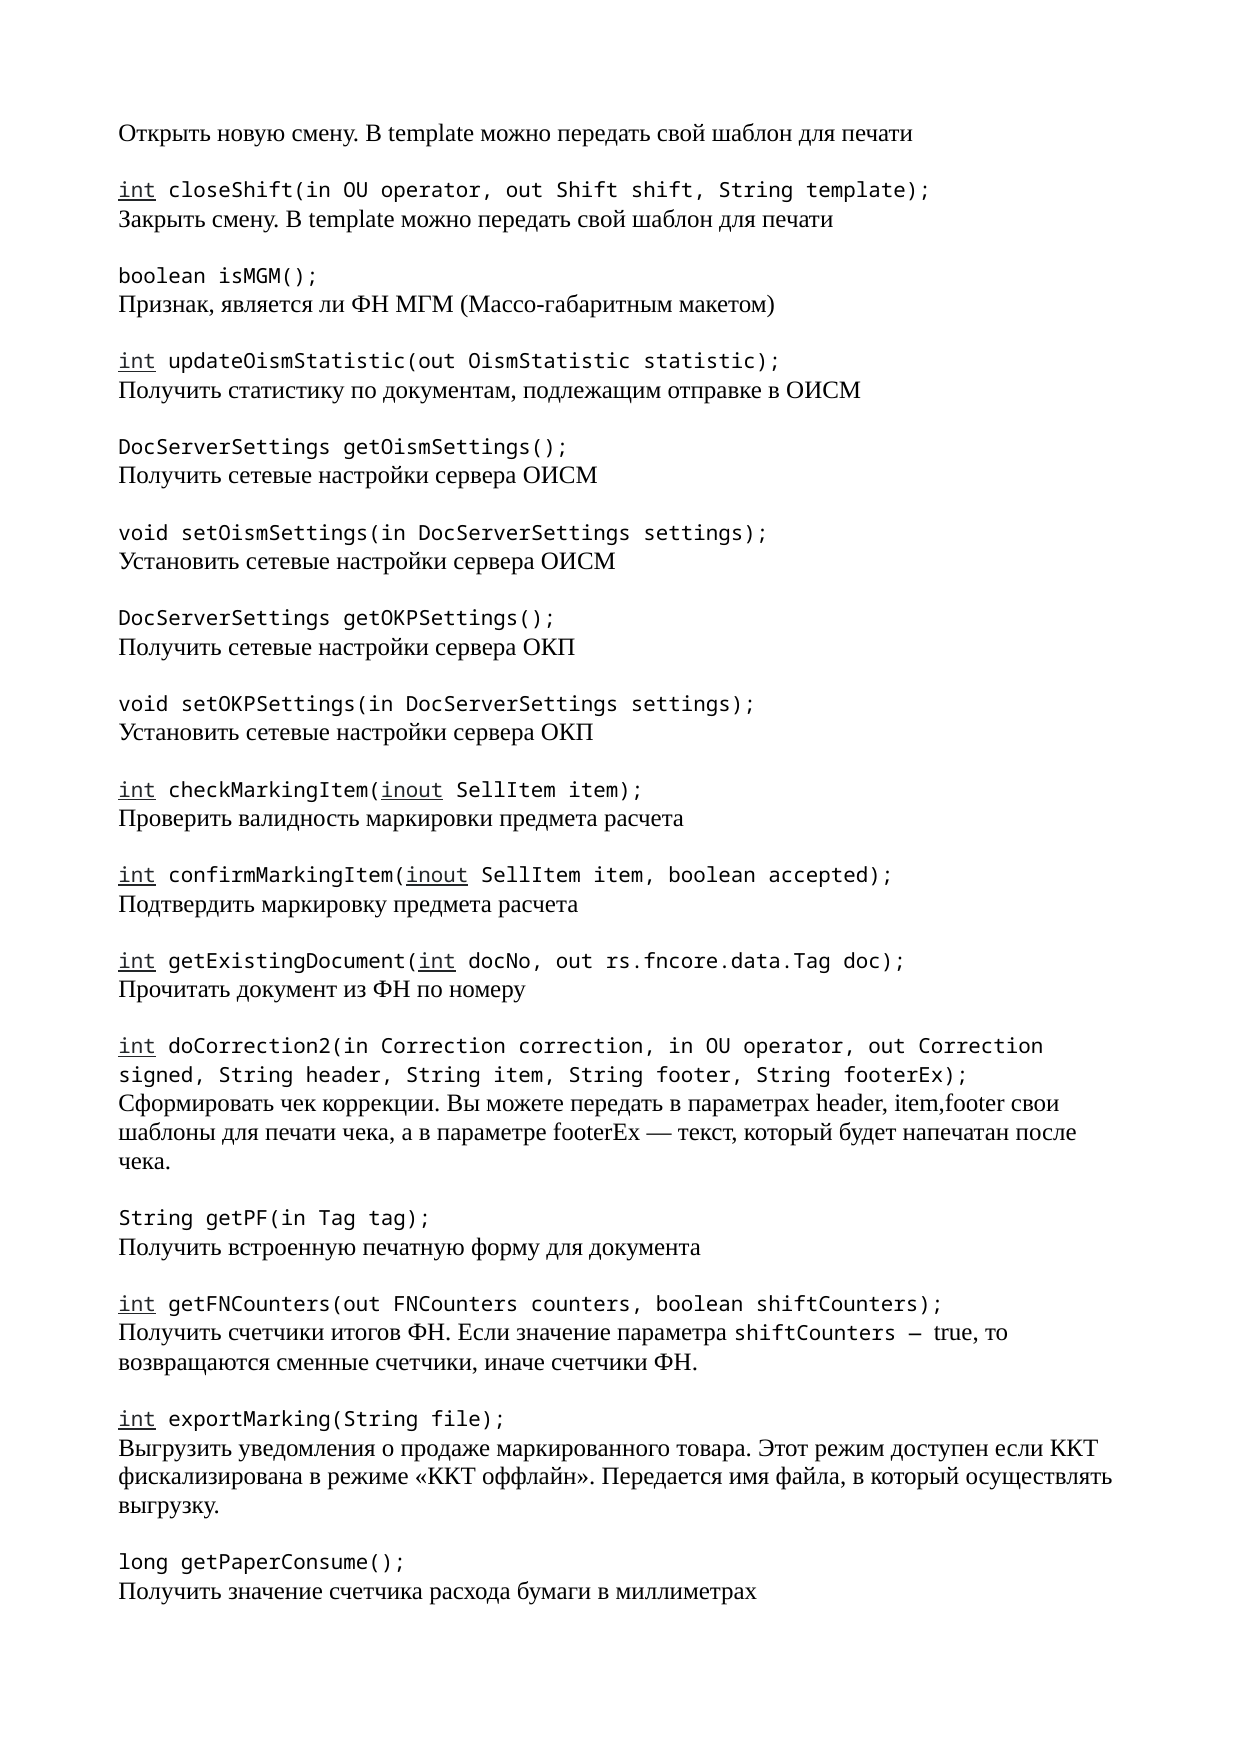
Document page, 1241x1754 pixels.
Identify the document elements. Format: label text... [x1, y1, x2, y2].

text Прочитать документ из ФН по номеру [118, 974, 1122, 1003]
text Признак, является ли ФН МГМ (Массо-габаритным макетом) [118, 289, 1122, 318]
text Закрыть смену. В template можно передать свой шаблон для печати [118, 204, 1122, 232]
text int getFNCounters(out FNCounters counters, boolean shiftCounters); [118, 1289, 1122, 1317]
text int confirmMarkingItem(inout SellItem item, boolean accepted); [118, 860, 1122, 889]
text Выгрузить уведомления о продаже маркированного товара. Этот режим доступен если ККТ фискализирована в режиме «ККТ оффлайн». Передается имя файла, в который осуществлять выгрузку. [118, 1433, 1122, 1519]
text DocServerSettings getOismSettings(); [118, 432, 1122, 461]
text Открыть новую смену. В template можно передать свой шаблон для печати [118, 118, 1122, 147]
text Проверить валидность маркировки предмета расчета [118, 803, 1122, 832]
text String getPF(in Tag tag); [118, 1203, 1122, 1232]
text Установить сетевые настройки сервера ОИСМ [118, 546, 1122, 575]
text boolean isMGM(); [118, 261, 1122, 289]
text int updateOismStatistic(out OismStatistic statistic); [118, 347, 1122, 375]
text Получить значение счетчика расхода бумаги в миллиметрах [118, 1576, 1122, 1604]
text Сформировать чек коррекции. Вы можете передать в параметрах header, item,footer свои шаблоны для печати чека, а в параметре footerEx — текст, который будет напечатан после чека. [118, 1088, 1122, 1175]
text void setOismSettings(in DocServerSettings settings); [118, 518, 1122, 546]
text int checkMarkingItem(inout SellItem item); [118, 775, 1122, 803]
text Получить сетевые настройки сервера ОКП [118, 632, 1122, 661]
text Установить сетевые настройки сервера ОКП [118, 717, 1122, 746]
text int getExistingDocument(int docNo, out rs.fncore.data.Tag doc); [118, 946, 1122, 974]
text int closeShift(in OU operator, out Shift shift, String template); [118, 175, 1122, 204]
text Получить статистику по документам, подлежащим отправке в ОИСМ [118, 375, 1122, 404]
text DocServerSettings getOKPSettings(); [118, 603, 1122, 632]
text long getPaperConsume(); [118, 1547, 1122, 1576]
text void setOKPSettings(in DocServerSettings settings); [118, 689, 1122, 717]
text Получить сетевые настройки сервера ОИСМ [118, 461, 1122, 489]
text int doCorrection2(in Correction correction, in OU operator, out Correction signed, String header, String item, String footer, String footerEx); [118, 1032, 1122, 1088]
text Подтвердить маркировку предмета расчета [118, 889, 1122, 917]
text int exportMarking(String file); [118, 1404, 1122, 1433]
text Получить встроенную печатную форму для документа [118, 1232, 1122, 1260]
text Получить счетчики итогов ФН. Если значение параметра shiftCounters — true, то возвращаются сменные счетчики, иначе счетчики ФН. [118, 1317, 1122, 1375]
